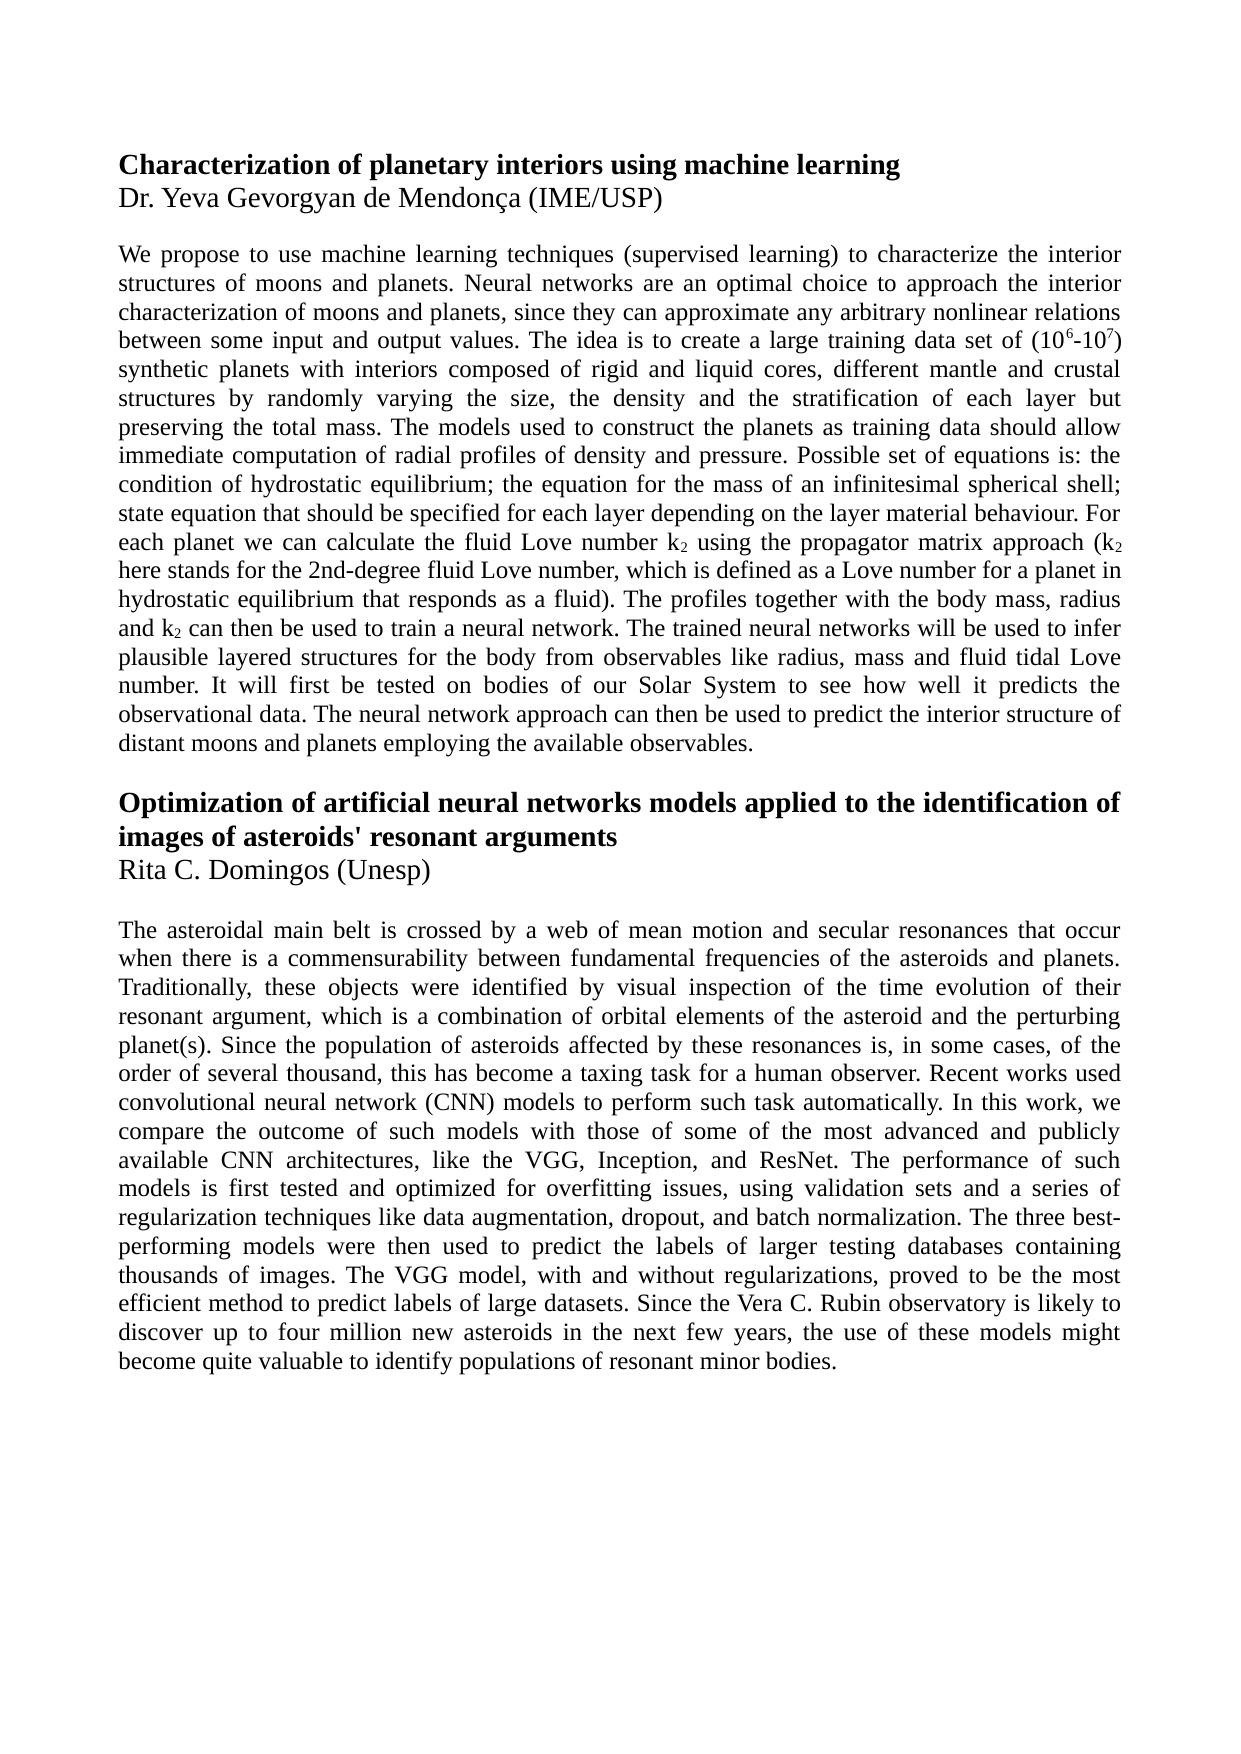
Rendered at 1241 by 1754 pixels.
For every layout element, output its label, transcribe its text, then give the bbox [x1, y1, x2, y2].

text Characterization of planetary interiors using machine learning [118, 147, 1122, 180]
text The asteroidal main belt is crossed by a web of mean motion and secular resonances that occur when there is a commensurability between fundamental frequencies of the asteroids and planets. Traditionally, these objects were identified by visual inspection of the time evolution of their resonant argument, which is a combination of orbital elements of the asteroid and the perturbing planet(s). Since the population of asteroids affected by these resonances is, in some cases, of the order of several thousand, this has become a taxing task for a human observer. Recent works used convolutional neural network (CNN) models to perform such task automatically. In this work, we compare the outcome of such models with those of some of the most advanced and publicly available CNN architectures, like the VGG, Inception, and ResNet. The performance of such models is first tested and optimized for overfitting issues, using validation sets and a series of regularization techniques like data augmentation, dropout, and batch normalization. The three best-performing models were then used to predict the labels of larger testing databases containing thousands of images. The VGG model, with and without regularizations, proved to be the most efficient method to predict labels of large datasets. Since the Vera C. Rubin observatory is likely to discover up to four million new asteroids in the next few years, the use of these models might become quite valuable to identify populations of resonant minor bodies. [118, 915, 1122, 1375]
text Rita C. Domingos (Unesp) [118, 852, 1122, 886]
text Optimization of artificial neural networks models applied to the identification of images of asteroids' resonant arguments [118, 785, 1122, 852]
text Dr. Yeva Gevorgyan de Mendonça (IME/USP) [118, 180, 1122, 214]
text We propose to use machine learning techniques (supervised learning) to characterize the interior structures of moons and planets. Neural networks are an optimal choice to approach the interior characterization of moons and planets, since they can approximate any arbitrary nonlinear relations between some input and output values. The idea is to create a large training data set of (106-107) synthetic planets with interiors composed of rigid and liquid cores, different mantle and crustal structures by randomly varying the size, the density and the stratification of each layer but preserving the total mass. The models used to construct the planets as training data should allow immediate computation of radial profiles of density and pressure. Possible set of equations is: the condition of hydrostatic equilibrium; the equation for the mass of an infinitesimal spherical shell; state equation that should be specified for each layer depending on the layer material behaviour. For each planet we can calculate the fluid Love number k2 using the propagator matrix approach (k2 here stands for the 2nd-degree fluid Love number, which is defined as a Love number for a planet in hydrostatic equilibrium that responds as a fluid). The profiles together with the body mass, radius and k2 can then be used to train a neural network. The trained neural networks will be used to infer plausible layered structures for the body from observables like radius, mass and fluid tidal Love number. It will first be tested on bodies of our Solar System to see how well it predicts the observational data. The neural network approach can then be used to predict the interior structure of distant moons and planets employing the available observables. [118, 239, 1122, 757]
